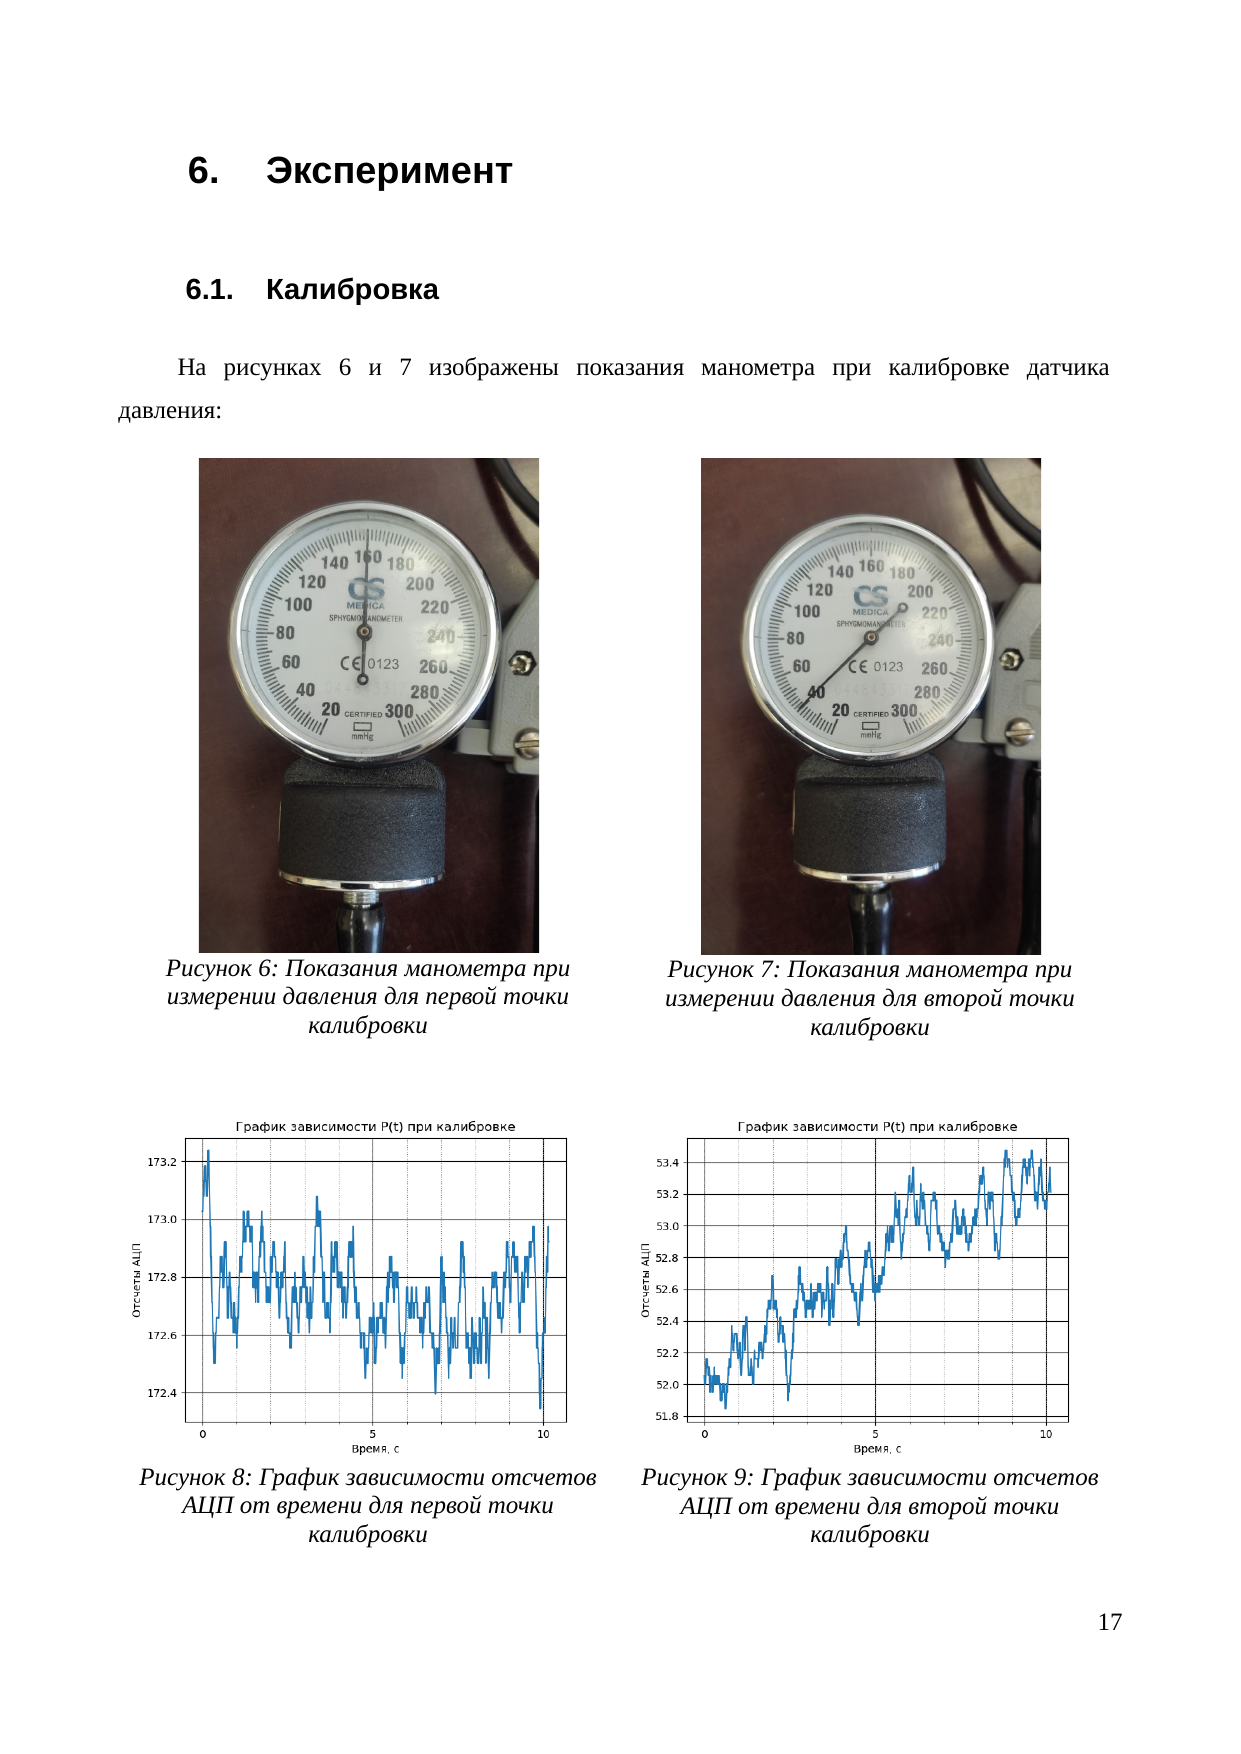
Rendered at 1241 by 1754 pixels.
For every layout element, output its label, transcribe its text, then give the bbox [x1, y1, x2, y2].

picture [625, 1094, 1117, 1462]
table_header Рисунок 6: Показания манометра при измерении давления для первой точки калибровки [118, 453, 620, 1076]
picture [701, 458, 1042, 955]
subtitle Эксперимент [118, 148, 1122, 191]
text На рисунках 6 и 7 изображены показания манометра при калибровке датчика давления: [118, 352, 1110, 424]
table_cell Рисунок 9: График зависимости отсчетов АЦП от времени для второй точки калибровки [620, 1076, 1122, 1554]
table_cell Рисунок 8: График зависимости отсчетов АЦП от времени для первой точки калибровки [118, 1076, 620, 1554]
table_header Рисунок 7: Показания манометра при измерении давления для второй точки калибровки [620, 453, 1122, 1076]
subtitle Калибровка [118, 272, 1122, 306]
picture [198, 458, 540, 953]
picture [123, 1094, 615, 1462]
